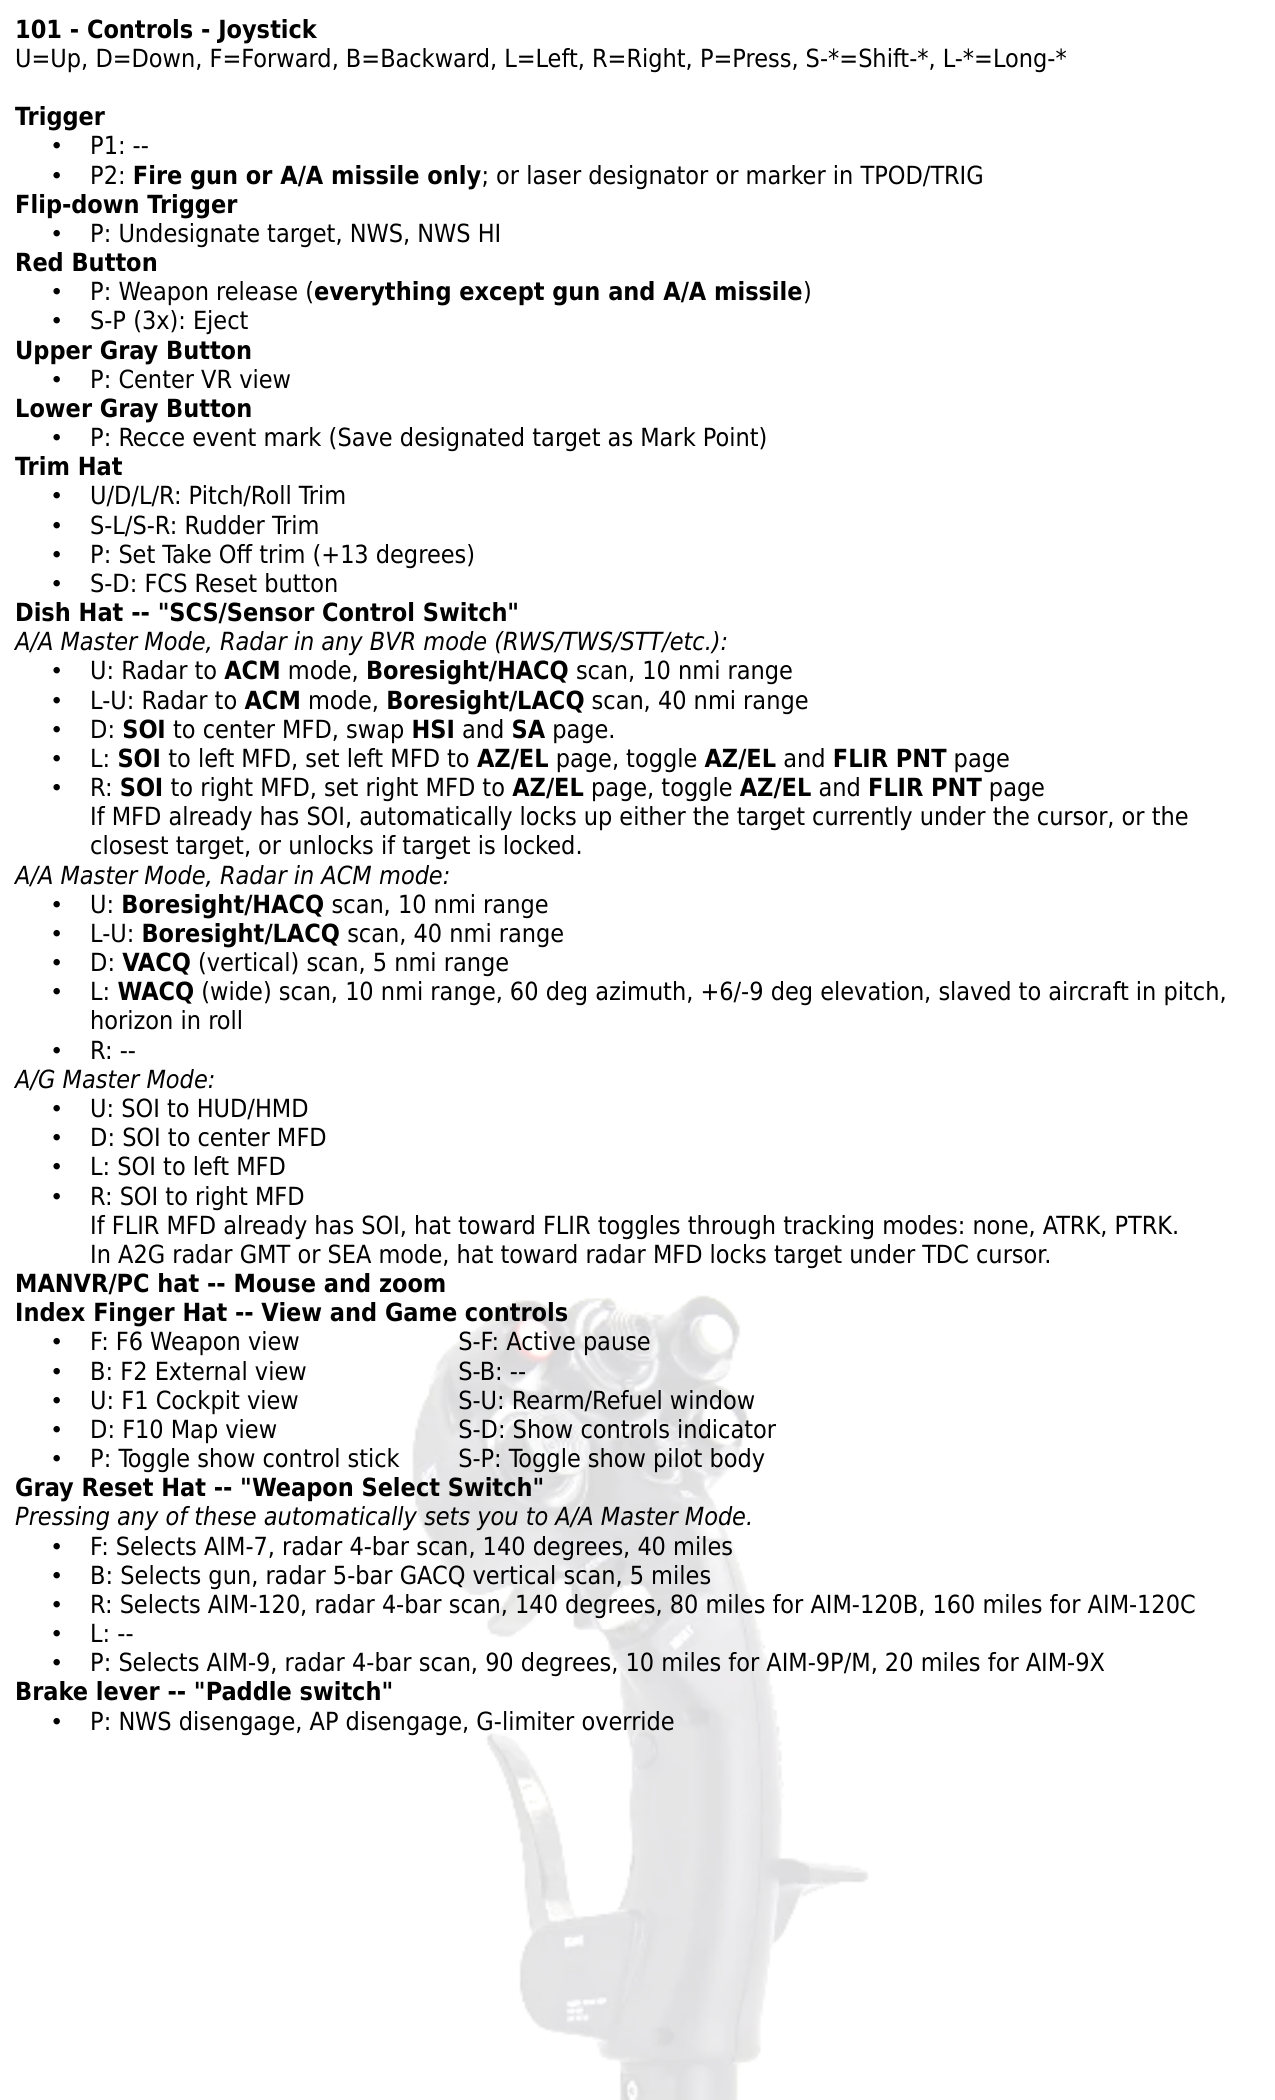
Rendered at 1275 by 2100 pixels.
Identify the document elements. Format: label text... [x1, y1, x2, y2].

list D: F10 Map view S-D: Show controls indicator [52, 1415, 388, 1444]
text 101 - Controls - Joystick [15, 15, 1260, 44]
text Trim Hat [15, 452, 1260, 482]
list In A2G radar GMT or SEA mode, hat toward radar MFD locks target under TDC cursor. [52, 1240, 1260, 1269]
list B: Selects gun, radar 5-bar GACQ vertical scan, 5 miles [887, 1561, 1260, 1590]
list R: Selects AIM-120, radar 4-bar scan, 140 degrees, 80 miles for AIM-120B, 160 miles for AIM-120C [52, 1590, 388, 1619]
list L-U: Boresight/LACQ scan, 40 nmi range [52, 919, 1260, 948]
list F: Selects AIM-7, radar 4-bar scan, 140 degrees, 40 miles [52, 1532, 388, 1561]
list P: NWS disengage, AP disengage, G-limiter override [52, 1707, 388, 1736]
text Gray Reset Hat -- "Weapon Select Switch" [887, 1473, 1260, 1502]
list B: F2 External view S-B: -- [52, 1357, 388, 1386]
text A/A Master Mode, Radar in ACM mode: [15, 861, 1260, 890]
list If FLIR MFD already has SOI, hat toward FLIR toggles through tracking modes: none, ATRK, PTRK. [52, 1211, 1260, 1240]
list D: F10 Map view S-D: Show controls indicator [887, 1415, 1260, 1444]
list L-U: Radar to ACM mode, Boresight/LACQ scan, 40 nmi range [52, 686, 1260, 715]
list R: SOI to right MFD, set right MFD to AZ/EL page, toggle AZ/EL and FLIR PNT page [52, 773, 1260, 802]
text A/G Master Mode: [15, 1065, 1260, 1094]
list B: F2 External view S-B: -- [887, 1357, 1260, 1386]
list L: -- [52, 1619, 388, 1648]
text Dish Hat -- "SCS/Sensor Control Switch" [15, 598, 1260, 627]
list If MFD already has SOI, automatically locks up either the target currently under the cursor, or the closest target, or unlocks if target is locked. [52, 802, 1260, 861]
list D: SOI to center MFD [52, 1123, 1260, 1152]
list S-L/S-R: Rudder Trim [52, 511, 1260, 540]
list D: VACQ (vertical) scan, 5 nmi range [52, 948, 1260, 977]
list P: Toggle show control stick S-P: Toggle show pilot body [887, 1444, 1260, 1473]
text Gray Reset Hat -- "Weapon Select Switch" [15, 1473, 388, 1502]
list P: Recce event mark (Save designated target as Mark Point) [52, 423, 1260, 452]
list U: Radar to ACM mode, Boresight/HACQ scan, 10 nmi range [52, 657, 1260, 686]
list P: Selects AIM-9, radar 4-bar scan, 90 degrees, 10 miles for AIM-9P/M, 20 miles for AIM-9X [52, 1648, 388, 1677]
list D: SOI to center MFD, swap HSI and SA page. [52, 715, 1260, 744]
text Pressing any of these automatically sets you to A/A Master Mode. [15, 1502, 388, 1532]
list U: F1 Cockpit view S-U: Rearm/Refuel window [887, 1386, 1260, 1415]
list L: SOI to left MFD [52, 1152, 1260, 1182]
text U=Up, D=Down, F=Forward, B=Backward, L=Left, R=Right, P=Press, S-*=Shift-*, L-*=Long-* [15, 44, 1260, 73]
list R: Selects AIM-120, radar 4-bar scan, 140 degrees, 80 miles for AIM-120B, 160 miles for AIM-120C [887, 1590, 1260, 1619]
text Flip-down Trigger [15, 190, 1260, 219]
list [887, 1619, 1260, 1648]
list U: SOI to HUD/HMD [52, 1094, 1260, 1123]
text Red Button [15, 248, 1260, 277]
text Index Finger Hat -- View and Game controls [887, 1298, 1260, 1327]
list P: Weapon release (everything except gun and A/A missile) [52, 277, 1260, 307]
text Pressing any of these automatically sets you to A/A Master Mode. [887, 1502, 1260, 1532]
list R: -- [52, 1036, 1260, 1065]
list P: Selects AIM-9, radar 4-bar scan, 90 degrees, 10 miles for AIM-9P/M, 20 miles for AIM-9X [887, 1648, 1260, 1677]
list U: Boresight/HACQ scan, 10 nmi range [52, 890, 1260, 919]
list P: Toggle show control stick S-P: Toggle show pilot body [52, 1444, 388, 1473]
list F: F6 Weapon view S-F: Active pause [887, 1327, 1260, 1357]
list F: Selects AIM-7, radar 4-bar scan, 140 degrees, 40 miles [887, 1532, 1260, 1561]
list P: Center VR view [52, 365, 1260, 394]
list B: Selects gun, radar 5-bar GACQ vertical scan, 5 miles [52, 1561, 388, 1590]
list P: Set Take Off trim (+13 degrees) [52, 540, 1260, 569]
text Upper Gray Button [15, 336, 1260, 365]
list U/D/L/R: Pitch/Roll Trim [52, 482, 1260, 511]
list S-P (3x): Eject [52, 307, 1260, 336]
list L: WACQ (wide) scan, 10 nmi range, 60 deg azimuth, +6/-9 deg elevation, slaved to aircraft in pitch, horizon in roll [52, 977, 1260, 1036]
list P2: Fire gun or A/A missile only; or laser designator or marker in TPOD/TRIG [52, 161, 1260, 190]
list P: NWS disengage, AP disengage, G-limiter override [887, 1707, 1260, 1736]
text A/A Master Mode, Radar in any BVR mode (RWS/TWS/STT/etc.): [15, 627, 1260, 657]
text Brake lever -- "Paddle switch" [887, 1677, 1260, 1707]
text Index Finger Hat -- View and Game controls [15, 1298, 388, 1327]
text Lower Gray Button [15, 394, 1260, 423]
text MANVR/PC hat -- Mouse and zoom [15, 1269, 1260, 1298]
list R: SOI to right MFD [52, 1182, 1260, 1211]
text Brake lever -- "Paddle switch" [15, 1677, 388, 1707]
list P1: -- [52, 132, 1260, 161]
text Trigger [15, 102, 1260, 132]
list U: F1 Cockpit view S-U: Rearm/Refuel window [52, 1386, 388, 1415]
list S-D: FCS Reset button [52, 569, 1260, 598]
list F: F6 Weapon view S-F: Active pause [52, 1327, 388, 1357]
list P: Undesignate target, NWS, NWS HI [52, 219, 1260, 248]
list L: SOI to left MFD, set left MFD to AZ/EL page, toggle AZ/EL and FLIR PNT page [52, 744, 1260, 773]
